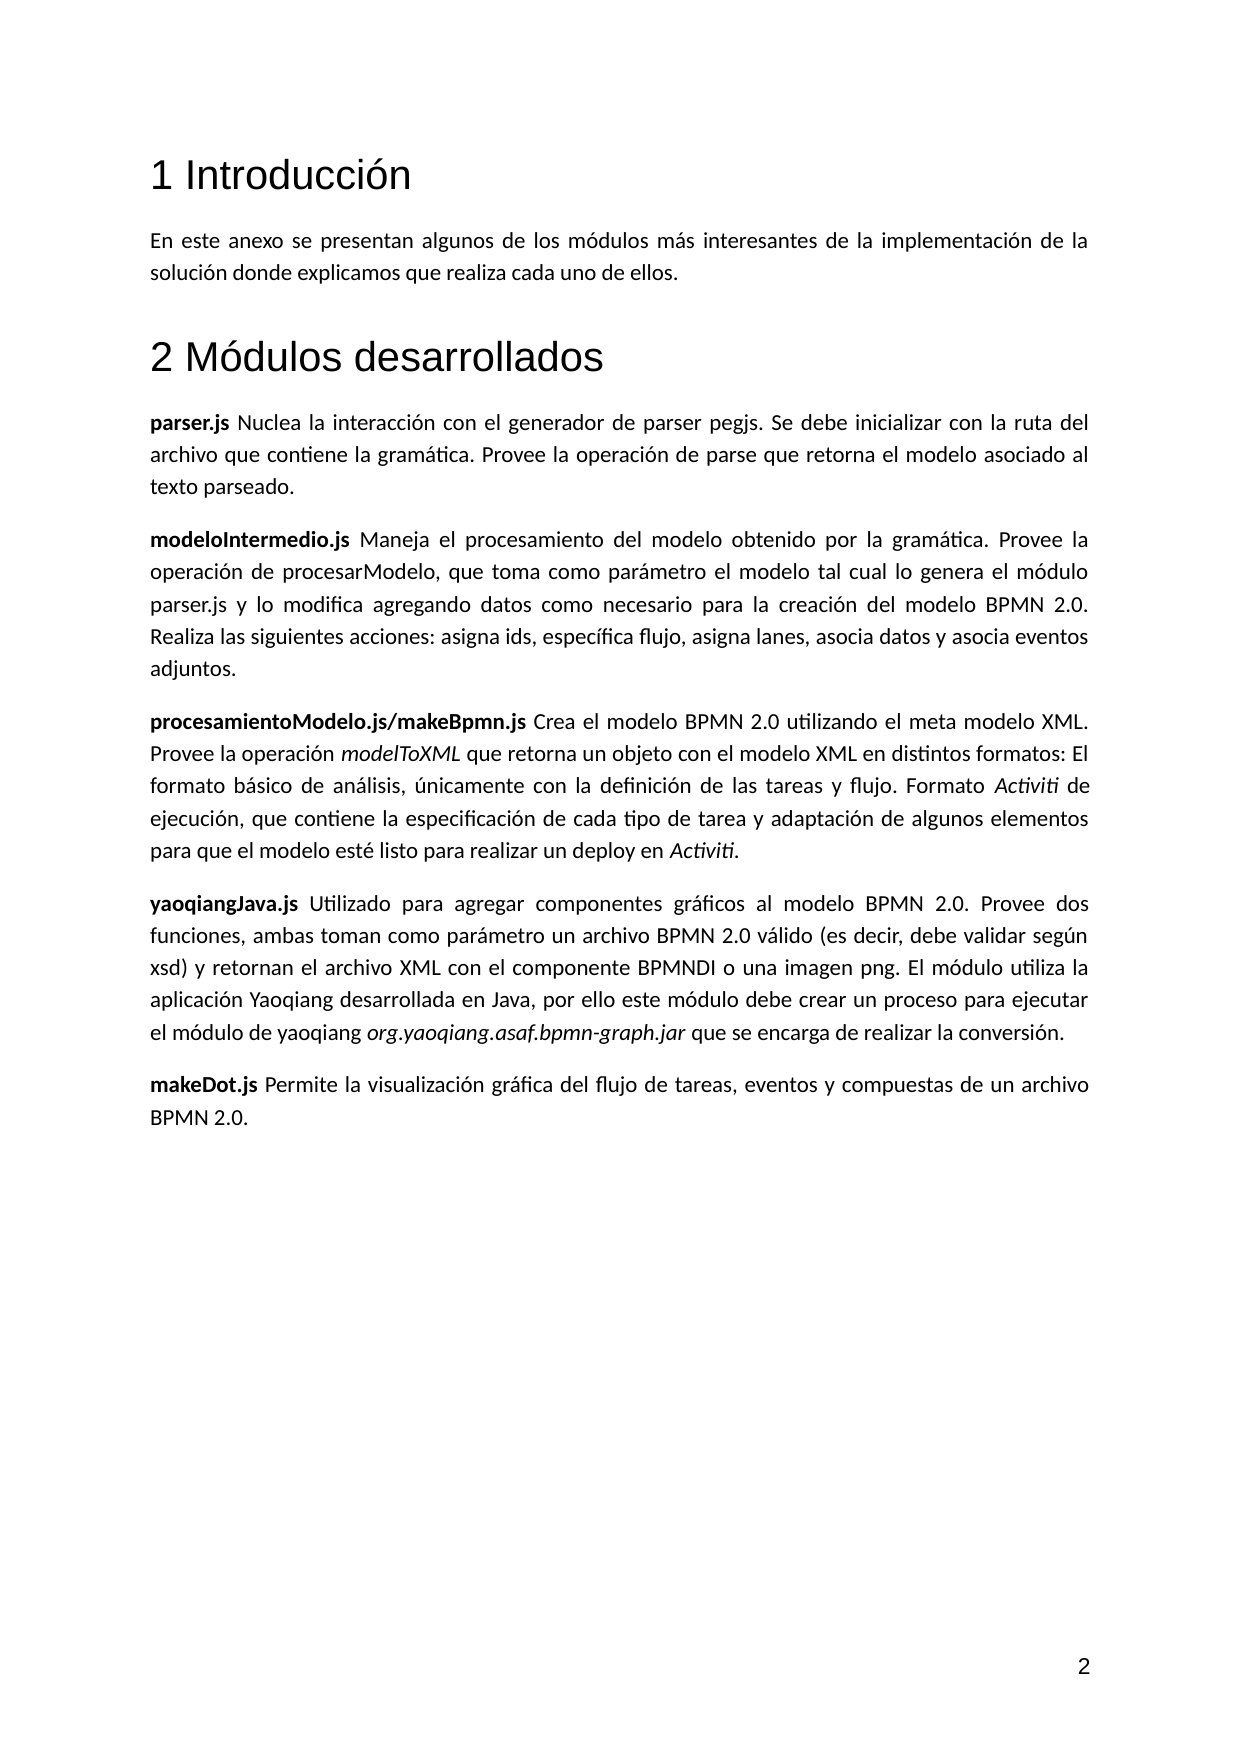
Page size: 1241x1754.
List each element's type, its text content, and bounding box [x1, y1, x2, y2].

text makeDot.js Permite la visualización gráfica del flujo de tareas, eventos y compuestas de un archivo BPMN 2.0. [150, 1071, 1090, 1131]
text yaoqiangJava.js Utilizado para agregar componentes gráficos al modelo BPMN 2.0. Provee dos funciones, ambas toman como parámetro un archivo BPMN 2.0 válido (es decir, debe validar según xsd) y retornan el archivo XML con el componente BPMNDI o una imagen png. El módulo utiliza la aplicación Yaoqiang desarrollada en Java, por ello este módulo debe crear un proceso para ejecutar el módulo de yaoqiang org.yaoqiang.asaf.bpmn-graph.jar que se encarga de realizar la conversión. [150, 889, 1090, 1046]
text modeloIntermedio.js Maneja el procesamiento del modelo obtenido por la gramática. Provee la operación de procesarModelo, que toma como parámetro el modelo tal cual lo genera el módulo parser.js y lo modifica agregando datos como necesario para la creación del modelo BPMN 2.0. Realiza las siguientes acciones: asigna ids, específica flujo, asigna lanes, asocia datos y asocia eventos adjuntos. [150, 525, 1090, 682]
text En este anexo se presentan algunos de los módulos más interesantes de la implementación de la solución donde explicamos que realiza cada uno de ellos. [150, 226, 1090, 286]
text parser.js Nuclea la interacción con el generador de parser pegjs. Se debe inicializar con la ruta del archivo que contiene la gramática. Provee la operación de parse que retorna el modelo asociado al texto parseado. [150, 408, 1090, 500]
subtitle 2 Módulos desarrollados [150, 332, 1090, 380]
text procesamientoModelo.js/makeBpmn.js Crea el modelo BPMN 2.0 utilizando el meta modelo XML. Provee la operación modelToXML que retorna un objeto con el modelo XML en distintos formatos: El formato básico de análisis, únicamente con la definición de las tareas y flujo. Formato Activiti de ejecución, que contiene la especificación de cada tipo de tarea y adaptación de algunos elementos para que el modelo esté listo para realizar un deploy en Activiti. [150, 707, 1090, 864]
subtitle 1 Introducción [150, 150, 1090, 198]
